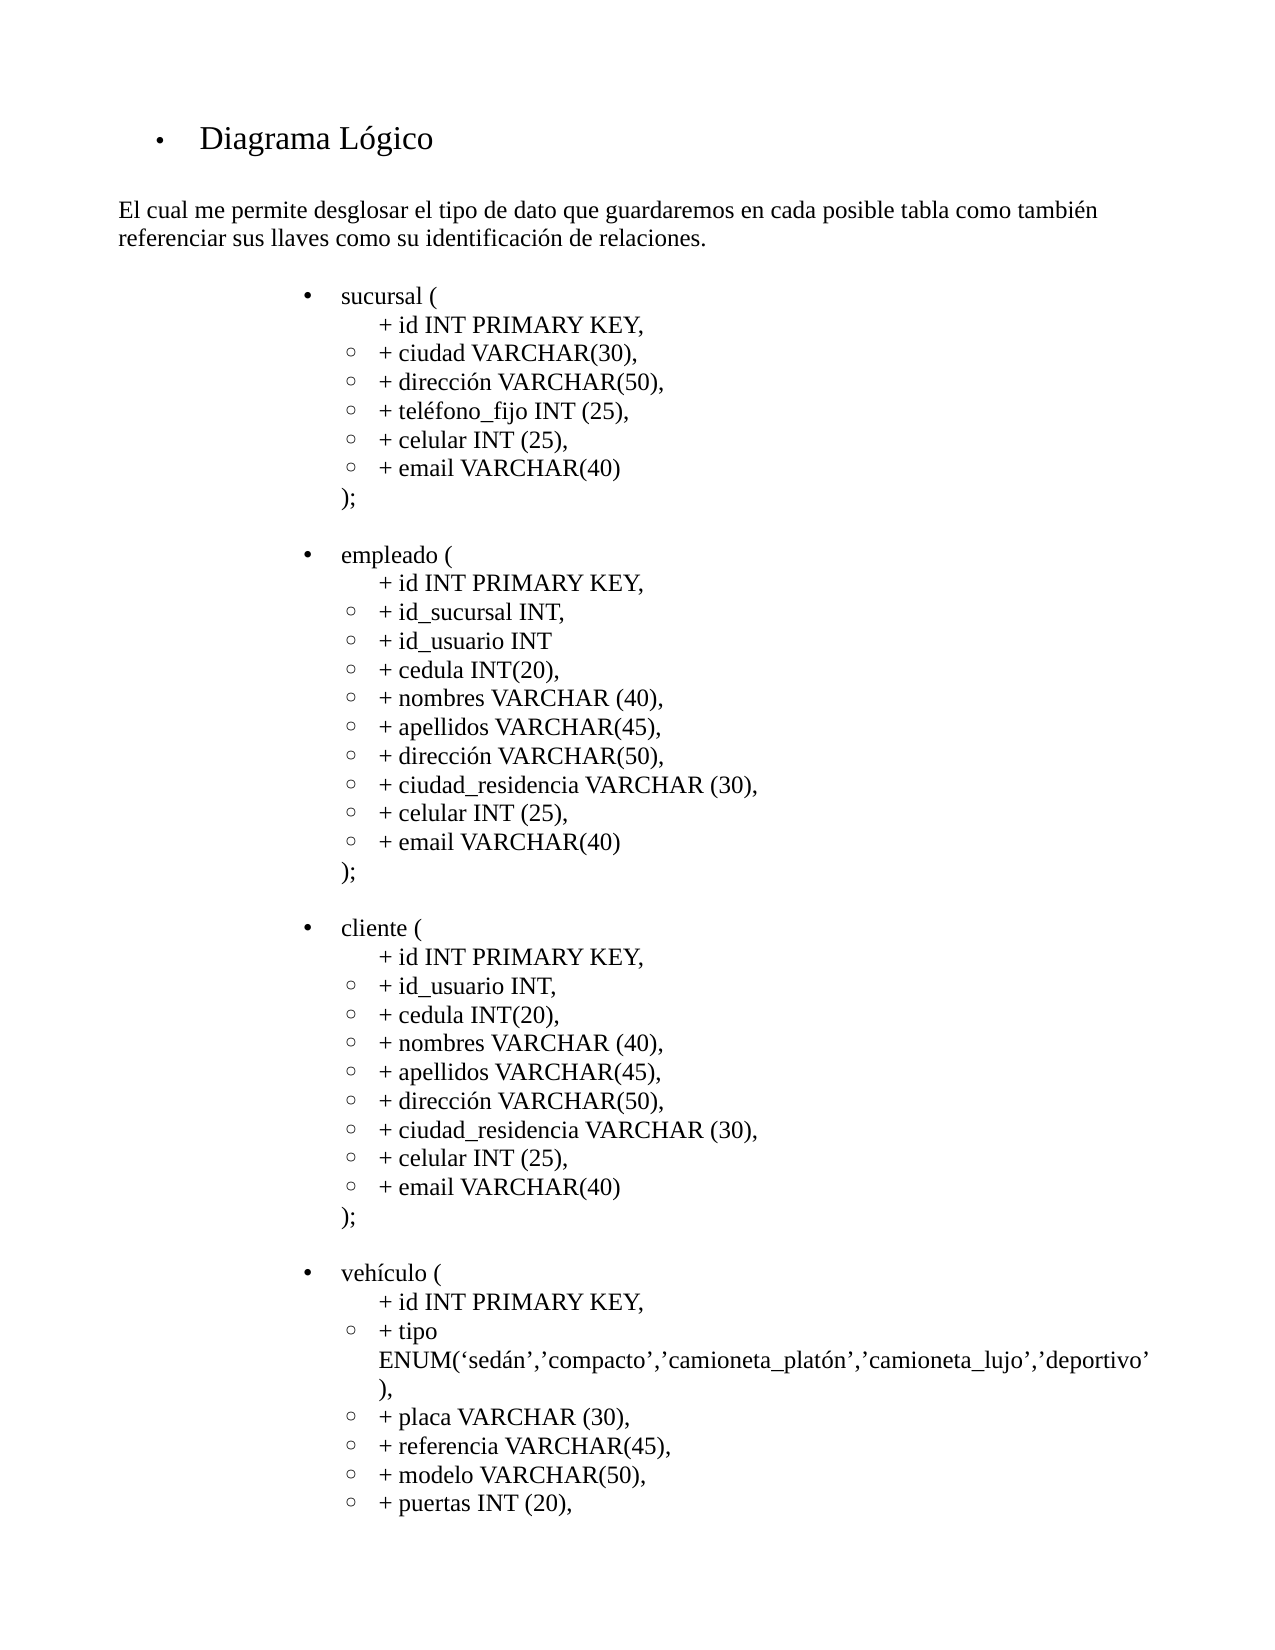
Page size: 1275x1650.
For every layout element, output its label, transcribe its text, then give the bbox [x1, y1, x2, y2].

list + placa VARCHAR (30), [341, 1402, 1157, 1431]
list ); [303, 856, 1157, 885]
list + celular INT (25), [341, 798, 1157, 827]
list + dirección VARCHAR(50), [341, 367, 1157, 396]
list cliente ( [303, 913, 1157, 942]
list + modelo VARCHAR(50), [341, 1460, 1157, 1488]
list + celular INT (25), [341, 425, 1157, 453]
list + nombres VARCHAR (40), [341, 1028, 1157, 1057]
list + email VARCHAR(40) [341, 453, 1157, 482]
list + id INT PRIMARY KEY, [341, 942, 1157, 971]
list + dirección VARCHAR(50), [341, 741, 1157, 770]
list vehículo ( [303, 1258, 1157, 1287]
list ); [303, 482, 1157, 511]
list + id_usuario INT, [341, 971, 1157, 1000]
list ); [303, 1201, 1157, 1230]
list + dirección VARCHAR(50), [341, 1086, 1157, 1115]
list sucursal ( [303, 281, 1157, 310]
list + nombres VARCHAR (40), [341, 683, 1157, 712]
list + celular INT (25), [341, 1143, 1157, 1172]
list + cedula INT(20), [341, 1000, 1157, 1028]
list + id_usuario INT [341, 626, 1157, 655]
list + ciudad_residencia VARCHAR (30), [341, 770, 1157, 798]
list + ciudad VARCHAR(30), [341, 338, 1157, 367]
list + teléfono_fijo INT (25), [341, 396, 1157, 425]
list + email VARCHAR(40) [341, 827, 1157, 856]
list Diagrama Lógico [156, 118, 1157, 156]
text El cual me permite desglosar el tipo de dato que guardaremos en cada posible tabla como también referenciar sus llaves como su identificación de relaciones. [118, 195, 1157, 252]
list + id INT PRIMARY KEY, [341, 568, 1157, 597]
list + referencia VARCHAR(45), [341, 1431, 1157, 1460]
list + apellidos VARCHAR(45), [341, 1057, 1157, 1086]
list + id INT PRIMARY KEY, [341, 1287, 1157, 1316]
list + id_sucursal INT, [341, 597, 1157, 626]
list + tipo ENUM(‘sedán’,’compacto’,’camioneta_platón’,’camioneta_lujo’,’deportivo’), [341, 1316, 1157, 1402]
list + email VARCHAR(40) [341, 1172, 1157, 1201]
list + puertas INT (20), [341, 1488, 1157, 1517]
list + apellidos VARCHAR(45), [341, 712, 1157, 741]
list + ciudad_residencia VARCHAR (30), [341, 1115, 1157, 1143]
list empleado ( [303, 540, 1157, 568]
list + cedula INT(20), [341, 655, 1157, 683]
list + id INT PRIMARY KEY, [341, 310, 1157, 338]
